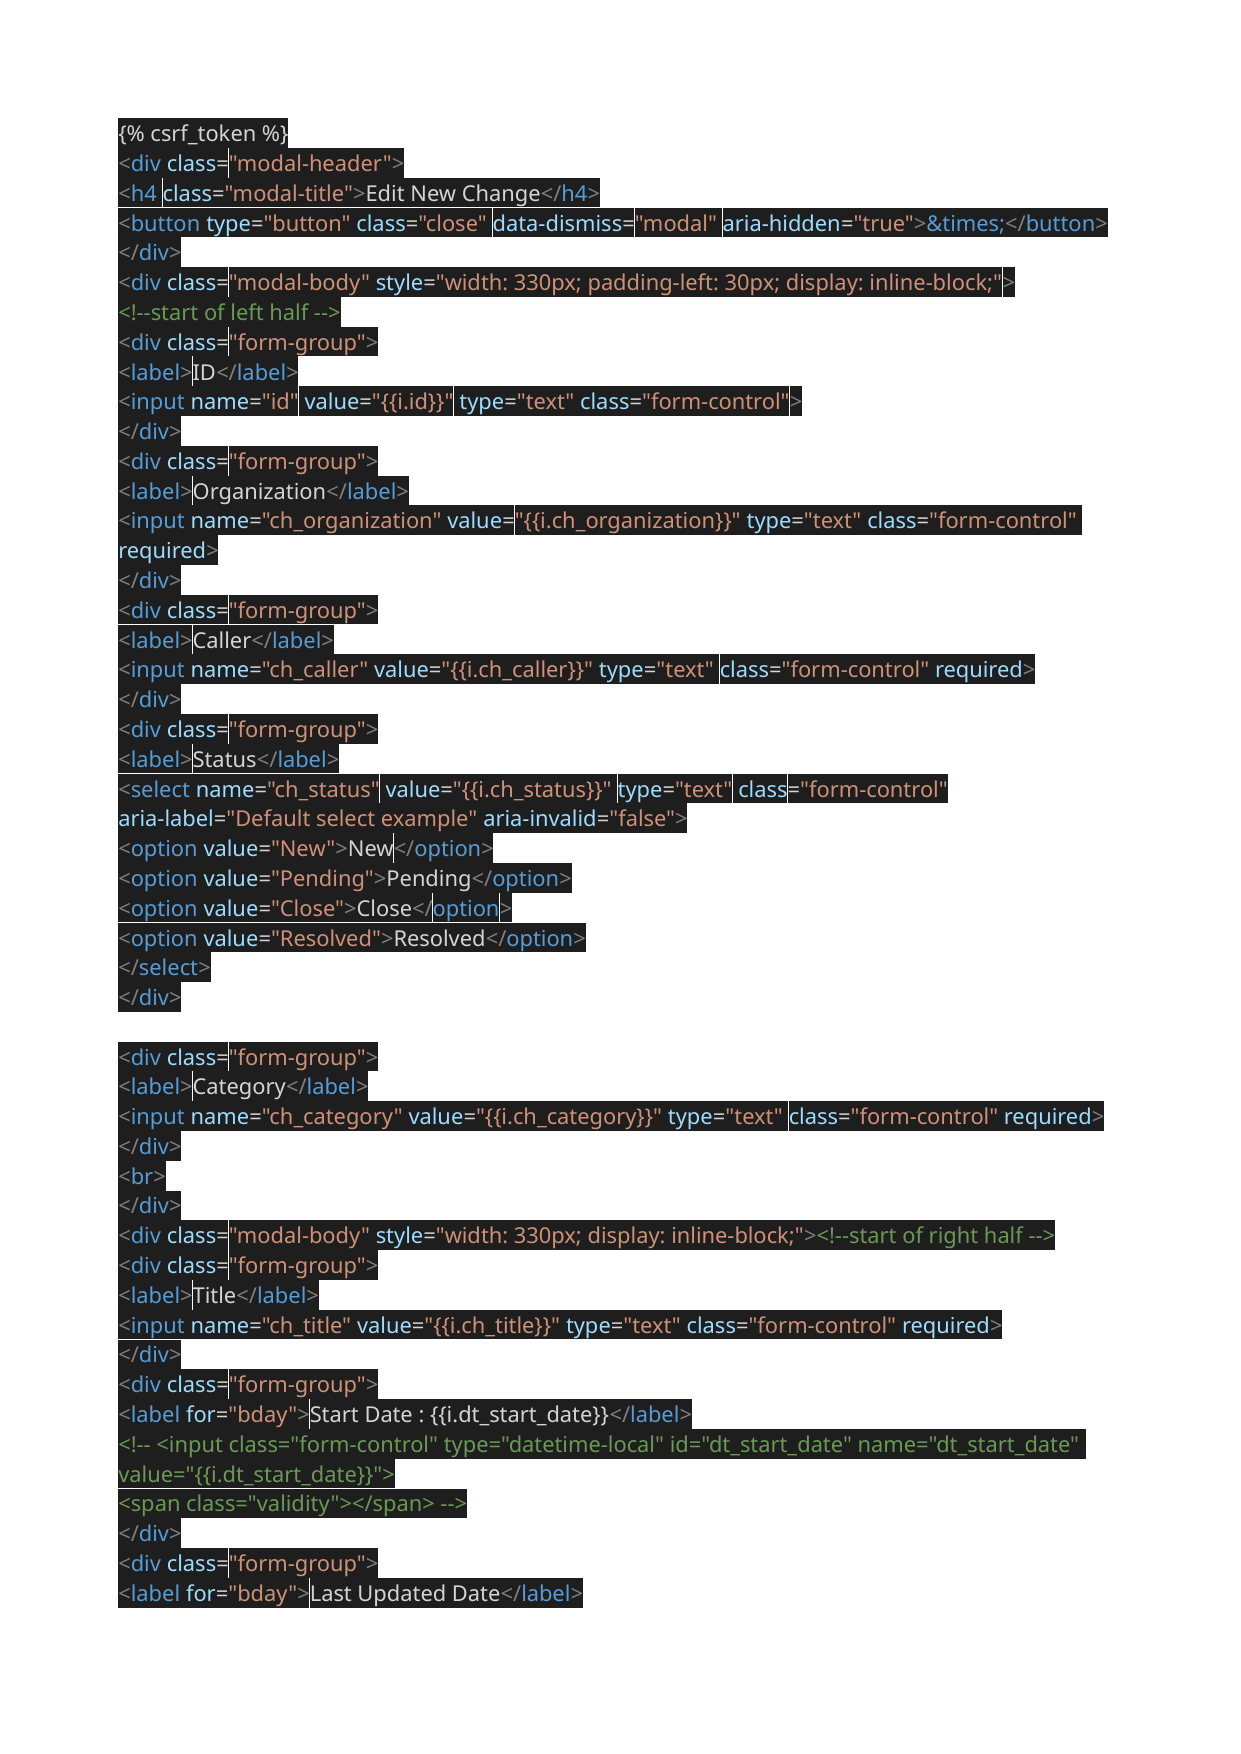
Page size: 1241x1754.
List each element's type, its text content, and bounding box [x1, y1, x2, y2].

text <div class="form-group"> [118, 714, 1122, 744]
text <label>Organization</label> [118, 476, 1122, 505]
text <div class="modal-body" style="width: 330px; display: inline-block;"><!--start of right half --> [118, 1220, 1122, 1250]
text <div class="form-group"> [118, 446, 1122, 476]
text <label for="bday">Start Date : {{i.dt_start_date}}</label> [118, 1399, 1122, 1429]
text <option value="Pending">Pending</option> [118, 863, 1122, 893]
text <br> [118, 1161, 1122, 1191]
text <input name="ch_category" value="{{i.ch_category}}" type="text" class="form-control" required> [118, 1101, 1122, 1131]
text <div class="modal-header"> [118, 148, 1122, 178]
text </div> [118, 416, 1122, 446]
text <label>ID</label> [118, 356, 1122, 386]
text <input name="ch_organization" value="{{i.ch_organization}}" type="text" class="form-control" required> [118, 505, 1122, 565]
text <div class="form-group"> [118, 1250, 1122, 1280]
text <select name="ch_status" value="{{i.ch_status}}" type="text" class="form-control" [118, 773, 1122, 803]
text <div class="form-group"> [118, 1548, 1122, 1578]
text <!-- <input class="form-control" type="datetime-local" id="dt_start_date" name="dt_start_date" value="{{i.dt_start_date}}"> [118, 1429, 1122, 1488]
text </div> [118, 237, 1122, 267]
text <input name="ch_caller" value="{{i.ch_caller}}" type="text" class="form-control" required> [118, 654, 1122, 684]
text <option value="Resolved">Resolved</option> [118, 922, 1122, 952]
text <div class="form-group"> [118, 1369, 1122, 1399]
text <label>Category</label> [118, 1071, 1122, 1101]
text <span class="validity"></span> --> [118, 1488, 1122, 1518]
text <label>Title</label> [118, 1280, 1122, 1310]
text <label>Caller</label> [118, 624, 1122, 654]
text <!--start of left half --> [118, 297, 1122, 327]
text <label>Status</label> [118, 744, 1122, 773]
text <option value="Close">Close</option> [118, 893, 1122, 922]
text </div> [118, 565, 1122, 595]
text </div> [118, 1339, 1122, 1369]
text </div> [118, 982, 1122, 1012]
text <div class="form-group"> [118, 1042, 1122, 1071]
text </div> [118, 684, 1122, 714]
text <h4 class="modal-title">Edit New Change</h4> [118, 178, 1122, 207]
text <label for="bday">Last Updated Date</label> [118, 1578, 1122, 1608]
text </div> [118, 1518, 1122, 1548]
text <input name="ch_title" value="{{i.ch_title}}" type="text" class="form-control" required> [118, 1310, 1122, 1339]
text </div> [118, 1131, 1122, 1161]
text <div class="form-group"> [118, 327, 1122, 356]
text <div class="modal-body" style="width: 330px; padding-left: 30px; display: inline-block;"> [118, 267, 1122, 297]
text <button type="button" class="close" data-dismiss="modal" aria-hidden="true">&times;</button> [118, 207, 1122, 237]
text <input name="id" value="{{i.id}}" type="text" class="form-control"> [118, 386, 1122, 416]
text <div class="form-group"> [118, 595, 1122, 624]
text {% csrf_token %} [118, 118, 1122, 148]
text </select> [118, 952, 1122, 982]
text aria-label="Default select example" aria-invalid="false"> [118, 803, 1122, 833]
text </div> [118, 1191, 1122, 1220]
text <option value="New">New</option> [118, 833, 1122, 863]
